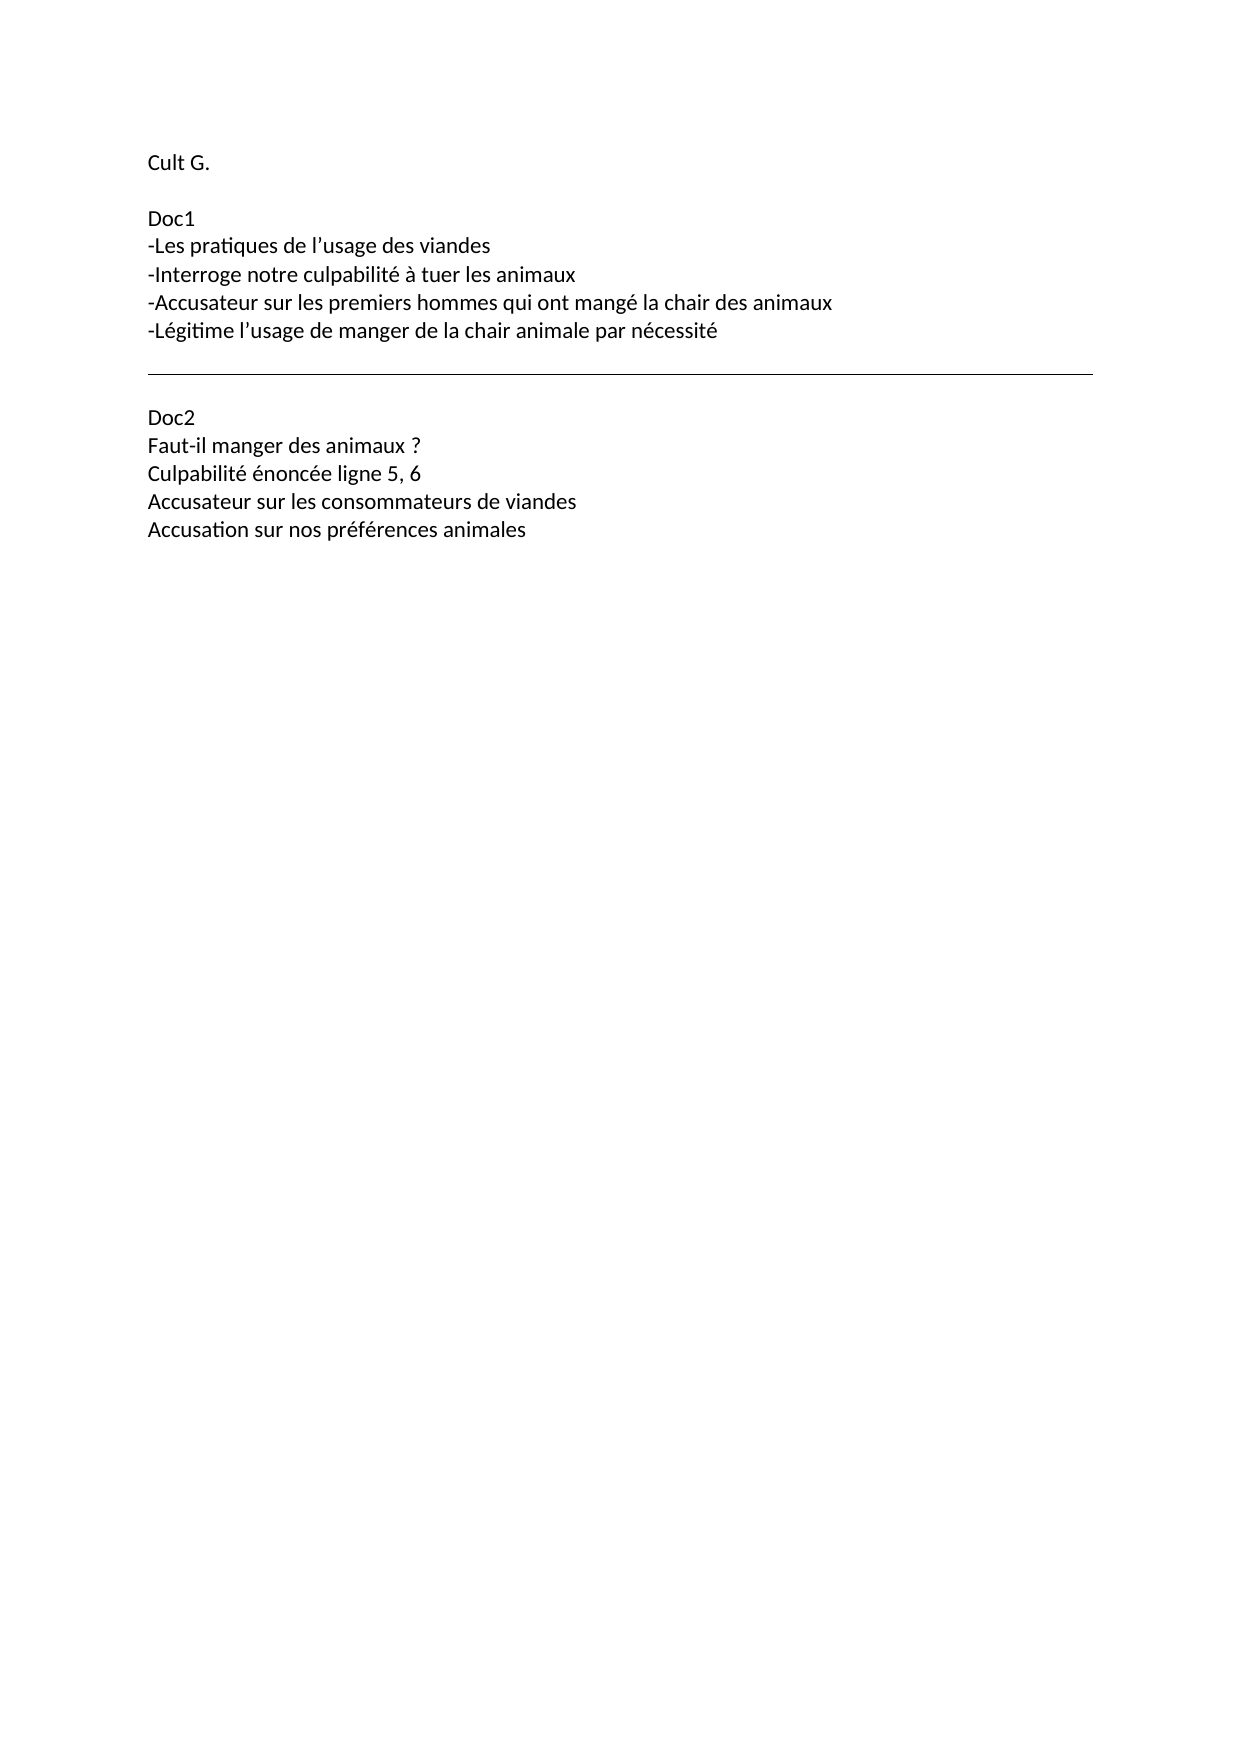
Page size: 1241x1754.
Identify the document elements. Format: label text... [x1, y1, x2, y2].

text -Accusateur sur les premiers hommes qui ont mangé la chair des animaux [148, 288, 1093, 316]
text -Interroge notre culpabilité à tuer les animaux [148, 260, 1093, 288]
text Culpabilité énoncée ligne 5, 6 [148, 459, 1093, 487]
text Accusation sur nos préférences animales [148, 516, 1093, 543]
text -Les pratiques de l’usage des viandes [148, 232, 1093, 260]
text Faut-il manger des animaux ? [148, 431, 1093, 459]
text Cult G. [148, 148, 1093, 176]
text Doc1 [148, 204, 1093, 232]
text -Légitime l’usage de manger de la chair animale par nécessité [148, 316, 1093, 344]
text Doc2 [148, 403, 1093, 431]
text Accusateur sur les consommateurs de viandes [148, 487, 1093, 516]
